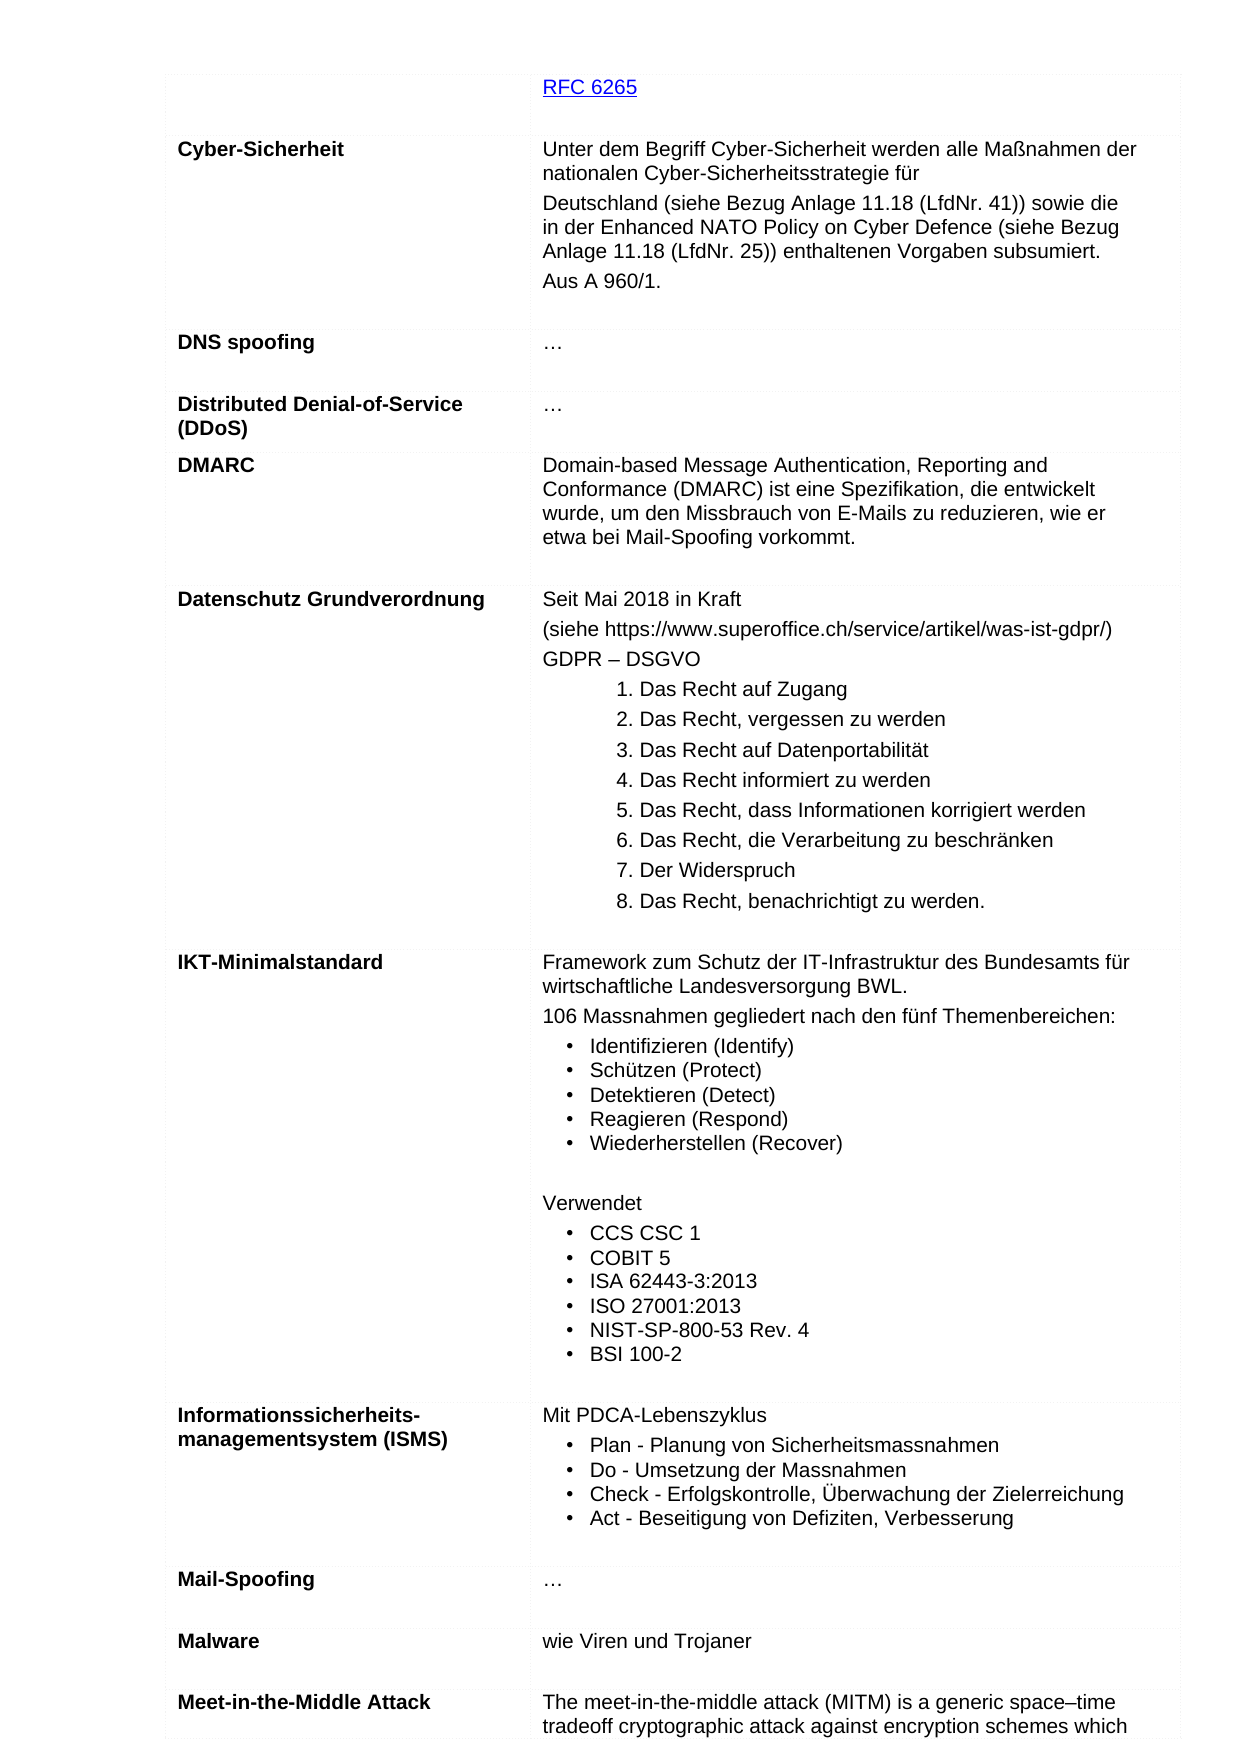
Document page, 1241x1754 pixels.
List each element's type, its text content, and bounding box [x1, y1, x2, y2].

table_cell Framework zum Schutz der IT-Infrastruktur des Bundesamts für wirtschaftliche Landesversorgung BWL. 106 Massnahmen gegliedert nach den fünf Themenbereichen: Identifizieren (Identify) Schützen (Protect) Detektieren (Detect) Reagieren (Respond) Wiederherstellen (Recover) Verwendet CCS CSC 1 COBIT 5 ISA 62443-3:2013 ISO 27001:2013 NIST-SP-800-53 Rev. 4 BSI 100-2 [531, 949, 1181, 1402]
table_cell Datenschutz Grundverordnung [165, 585, 531, 949]
table_cell Informationssicherheits-managementsystem (ISMS) [165, 1402, 531, 1566]
table_cell Malware [165, 1628, 531, 1689]
table_cell [165, 74, 531, 135]
table_cell … [531, 1566, 1181, 1627]
table_cell Seit Mai 2018 in Kraft (siehe https://www.superoffice.ch/service/artikel/was-ist-gdpr/) GDPR – DSGVO 1. Das Recht auf Zugang 2. Das Recht, vergessen zu werden 3. Das Recht auf Datenportabilität 4. Das Recht informiert zu werden 5. Das Recht, dass Informationen korrigiert werden 6. Das Recht, die Verarbeitung zu beschränken 7. Der Widerspruch 8. Das Recht, benachrichtigt zu werden. [531, 585, 1181, 949]
table_cell … [531, 391, 1181, 452]
table_cell Domain-based Message Authentication, Reporting and Conformance (DMARC) ist eine Spezifikation, die entwickelt wurde, um den Missbrauch von E-Mails zu reduzieren, wie er etwa bei Mail-Spoofing vorkommt. [531, 452, 1181, 585]
table_cell Mail-Spoofing [165, 1566, 531, 1627]
table_cell Distributed Denial-of-Service (DDoS) [165, 391, 531, 452]
table_cell The meet-in-the-middle attack (MITM) is a generic space–time tradeoff cryptographic attack against encryption schemes which [531, 1689, 1181, 1738]
table_cell IKT-Minimalstandard [165, 949, 531, 1402]
table_cell … [531, 329, 1181, 391]
table_cell Cyber-Sicherheit [165, 135, 531, 329]
table_cell DMARC [165, 452, 531, 585]
table_cell RFC 6265 [531, 74, 1181, 135]
table_cell Mit PDCA-Lebenszyklus Plan - Planung von Sicherheitsmassnahmen Do - Umsetzung der Massnahmen Check - Erfolgskontrolle, Überwachung der Zielerreichung Act - Beseitigung von Defiziten, Verbesserung [531, 1402, 1181, 1566]
table_cell DNS spoofing [165, 329, 531, 391]
table_cell Meet-in-the-Middle Attack [165, 1689, 531, 1738]
table_cell Unter dem Begriff Cyber-Sicherheit werden alle Maßnahmen der nationalen Cyber-Sicherheitsstrategie für Deutschland (siehe Bezug Anlage 11.18 (LfdNr. 41)) sowie die in der Enhanced NATO Policy on Cyber Defence (siehe Bezug Anlage 11.18 (LfdNr. 25)) enthaltenen Vorgaben subsumiert. Aus A 960/1. [531, 135, 1181, 329]
table_cell wie Viren und Trojaner [531, 1628, 1181, 1689]
